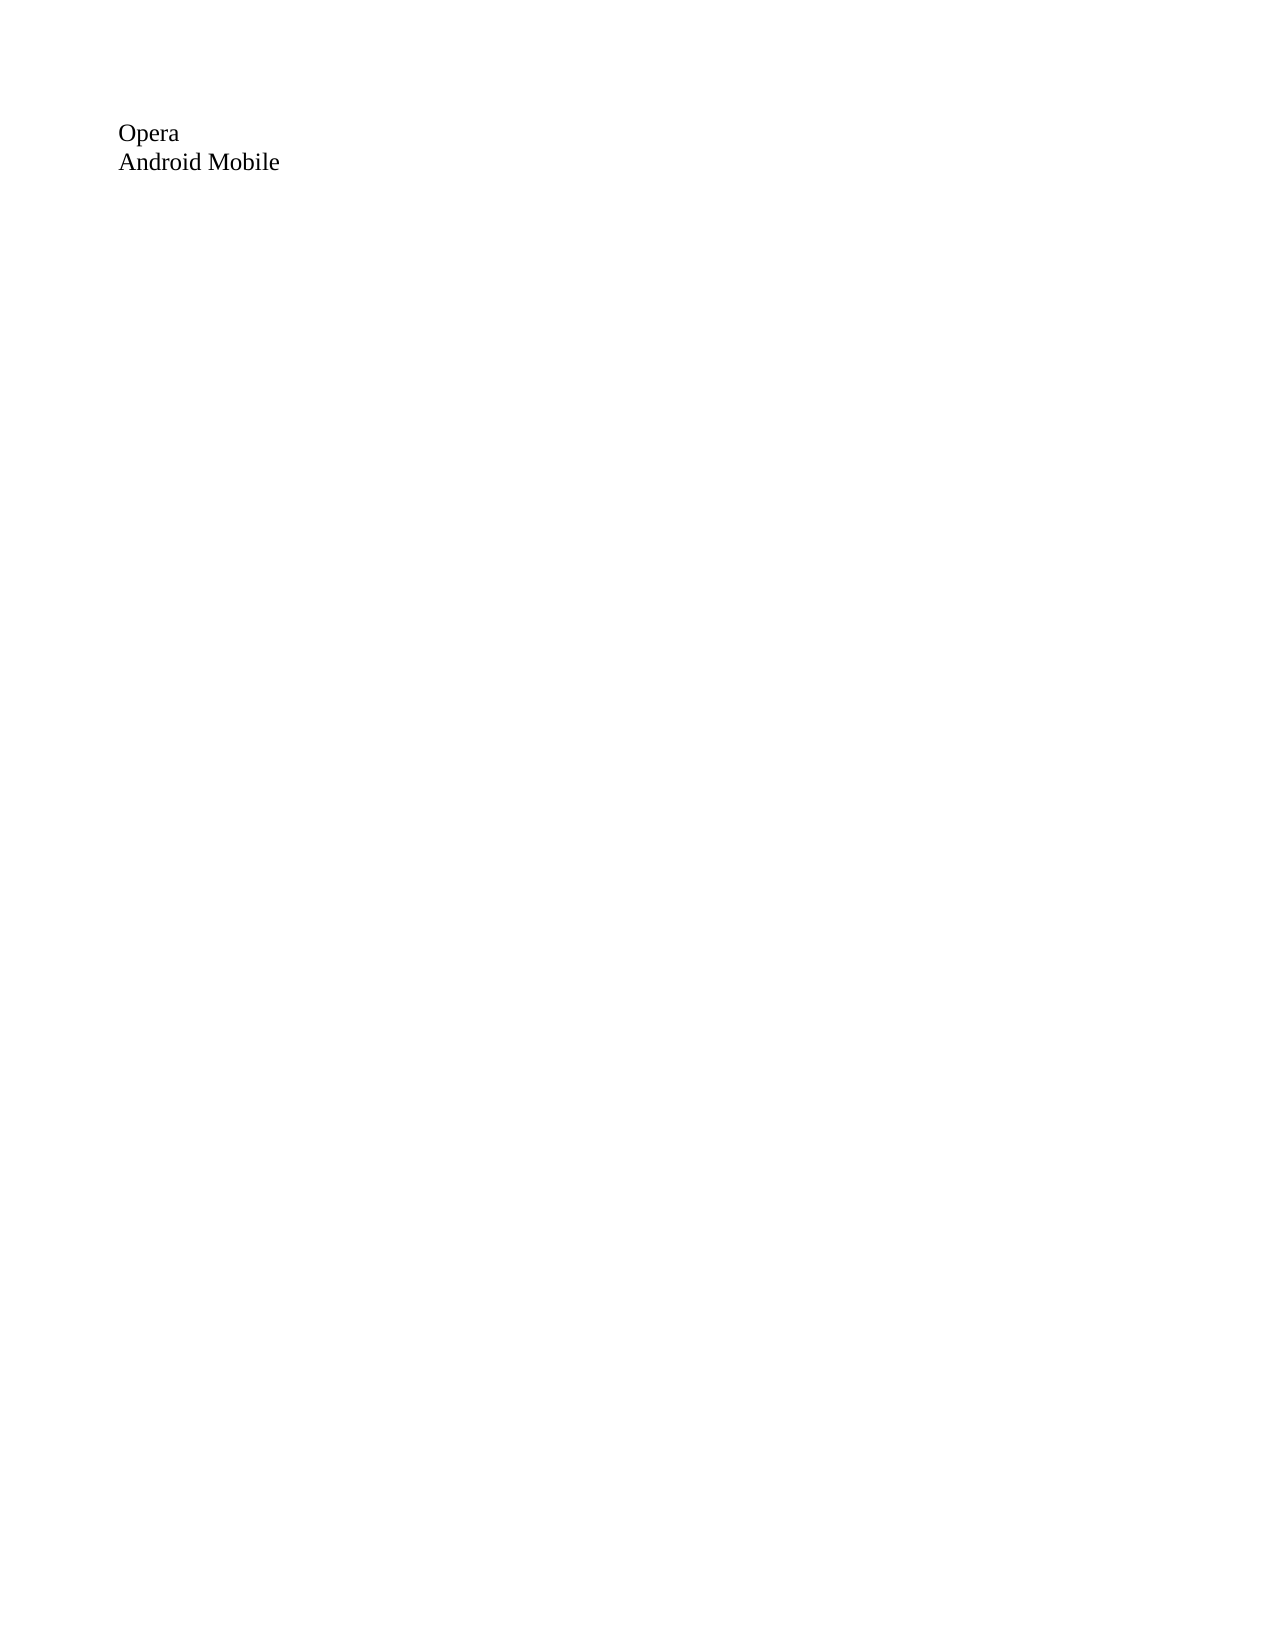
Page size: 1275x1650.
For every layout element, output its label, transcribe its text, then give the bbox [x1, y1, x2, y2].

text Android Mobile [118, 147, 1157, 176]
text Opera [118, 118, 1157, 147]
